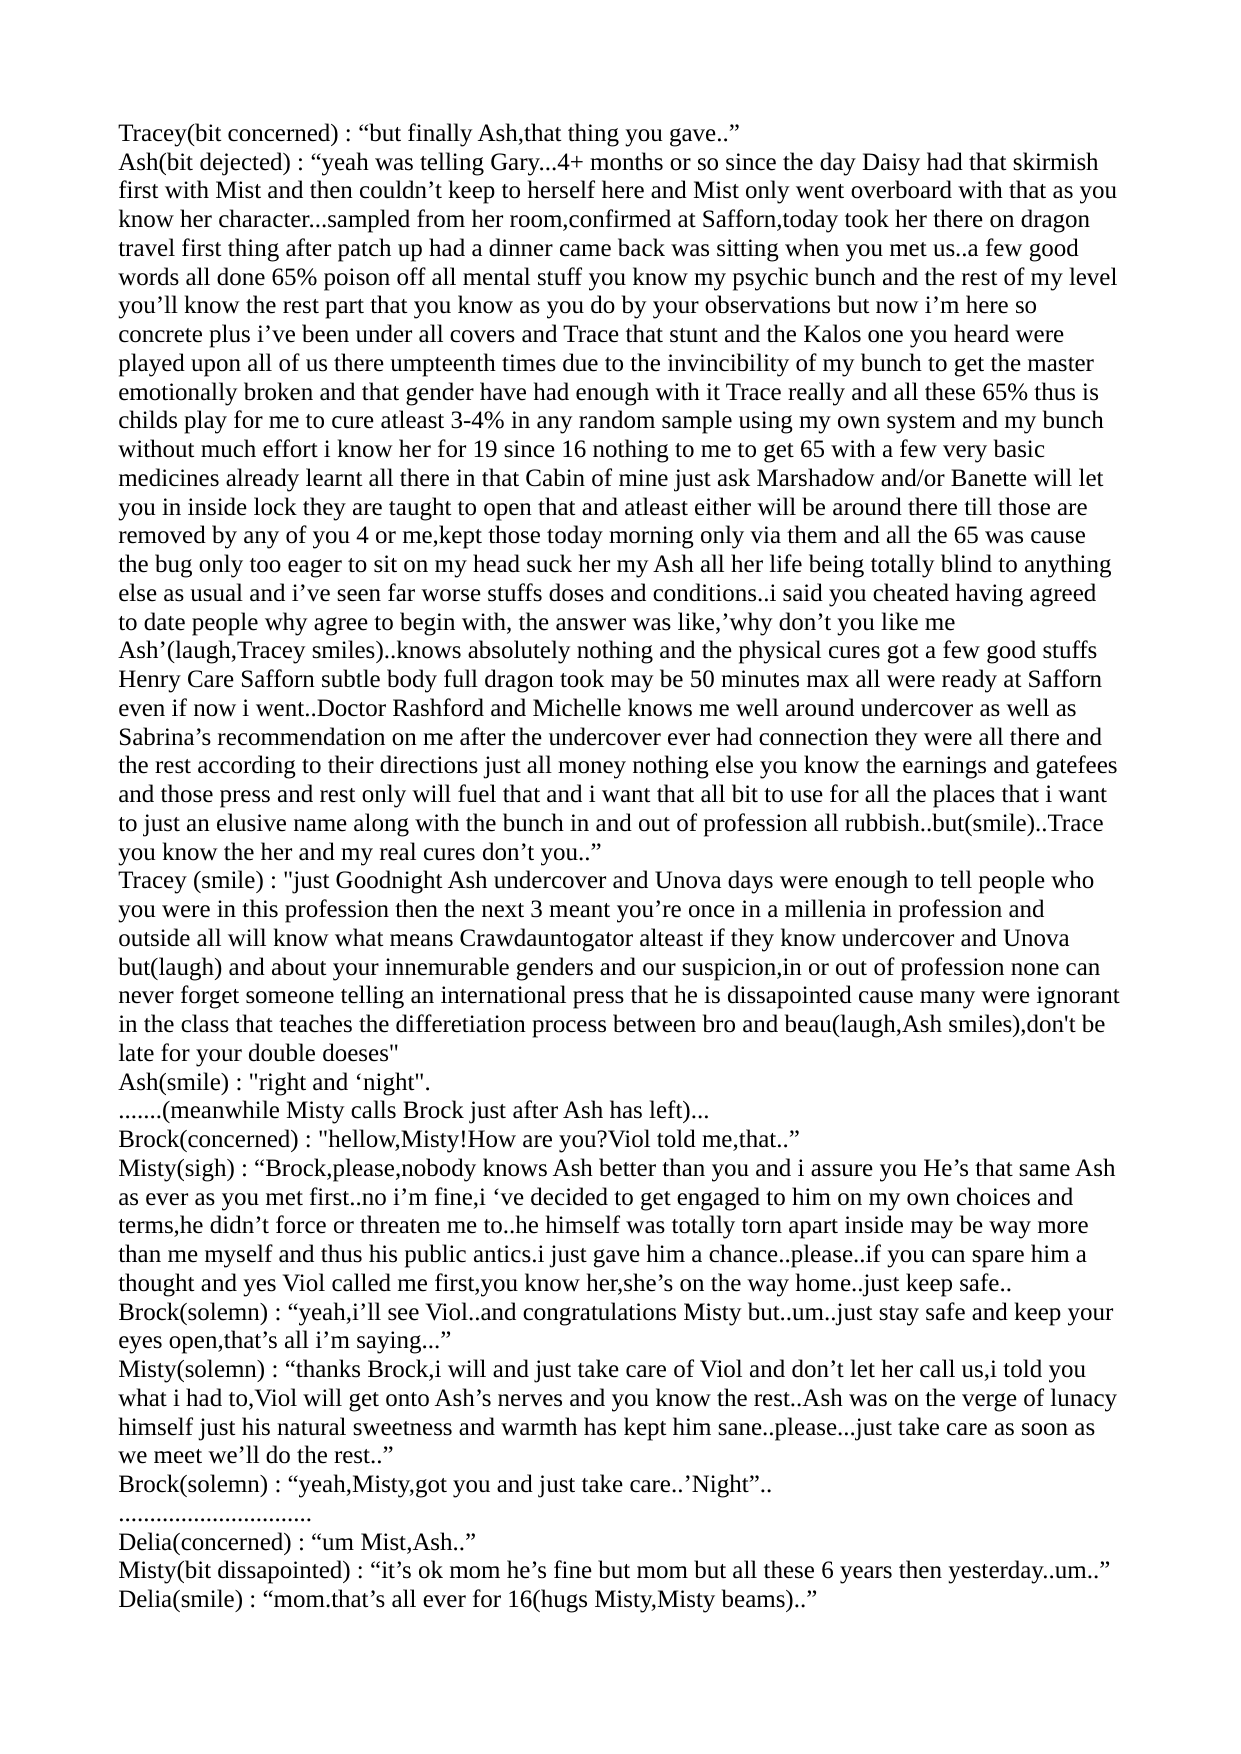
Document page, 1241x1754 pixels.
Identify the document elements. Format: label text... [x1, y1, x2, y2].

text Tracey(bit concerned) : “but finally Ash,that thing you gave..” [118, 118, 1122, 147]
text Brock(solemn) : “yeah,Misty,got you and just take care..’Night”.. [118, 1469, 1122, 1498]
text Misty(bit dissapointed) : “it’s ok mom he’s fine but mom but all these 6 years then yesterday..um..” [118, 1556, 1122, 1584]
text Tracey (smile) : "just Goodnight Ash undercover and Unova days were enough to tell people who you were in this profession then the next 3 meant you’re once in a millenia in profession and outside all will know what means Crawdauntogator alteast if they know undercover and Unova but(laugh) and about your innemurable genders and our suspicion,in or out of profession none can never forget someone telling an international press that he is dissapointed cause many were ignorant in the class that teaches the differetiation process between bro and beau(laugh,Ash smiles),don't be late for your double doeses" [118, 866, 1122, 1067]
text Delia(concerned) : “um Mist,Ash..” [118, 1527, 1122, 1556]
text Misty(solemn) : “thanks Brock,i will and just take care of Viol and don’t let her call us,i told you what i had to,Viol will get onto Ash’s nerves and you know the rest..Ash was on the verge of lunacy himself just his natural sweetness and warmth has kept him sane..please...just take care as soon as we meet we’ll do the rest..” [118, 1354, 1122, 1469]
text Brock(solemn) : “yeah,i’ll see Viol..and congratulations Misty but..um..just stay safe and keep your eyes open,that’s all i’m saying...” [118, 1297, 1122, 1354]
text .......(meanwhile Misty calls Brock just after Ash has left)... [118, 1096, 1122, 1124]
text Brock(concerned) : "hellow,Misty!How are you?Viol told me,that..” [118, 1124, 1122, 1153]
text Ash(bit dejected) : “yeah was telling Gary...4+ months or so since the day Daisy had that skirmish first with Mist and then couldn’t keep to herself here and Mist only went overboard with that as you know her character...sampled from her room,confirmed at Safforn,today took her there on dragon travel first thing after patch up had a dinner came back was sitting when you met us..a few good words all done 65% poison off all mental stuff you know my psychic bunch and the rest of my level you’ll know the rest part that you know as you do by your observations but now i’m here so concrete plus i’ve been under all covers and Trace that stunt and the Kalos one you heard were played upon all of us there umpteenth times due to the invincibility of my bunch to get the master emotionally broken and that gender have had enough with it Trace really and all these 65% thus is childs play for me to cure atleast 3-4% in any random sample using my own system and my bunch without much effort i know her for 19 since 16 nothing to me to get 65 with a few very basic medicines already learnt all there in that Cabin of mine just ask Marshadow and/or Banette will let you in inside lock they are taught to open that and atleast either will be around there till those are removed by any of you 4 or me,kept those today morning only via them and all the 65 was cause the bug only too eager to sit on my head suck her my Ash all her life being totally blind to anything else as usual and i’ve seen far worse stuffs doses and conditions..i said you cheated having agreed to date people why agree to begin with, the answer was like,’why don’t you like me Ash’(laugh,Tracey smiles)..knows absolutely nothing and the physical cures got a few good stuffs Henry Care Safforn subtle body full dragon took may be 50 minutes max all were ready at Safforn even if now i went..Doctor Rashford and Michelle knows me well around undercover as well as Sabrina’s recommendation on me after the undercover ever had connection they were all there and the rest according to their directions just all money nothing else you know the earnings and gatefees and those press and rest only will fuel that and i want that all bit to use for all the places that i want to just an elusive name along with the bunch in and out of profession all rubbish..but(smile)..Trace you know the her and my real cures don’t you..” [118, 147, 1122, 866]
text ............................... [118, 1498, 1122, 1527]
text Ash(smile) : "right and ‘night". [118, 1067, 1122, 1096]
text Misty(sigh) : “Brock,please,nobody knows Ash better than you and i assure you He’s that same Ash as ever as you met first..no i’m fine,i ‘ve decided to get engaged to him on my own choices and terms,he didn’t force or threaten me to..he himself was totally torn apart inside may be way more than me myself and thus his public antics.i just gave him a chance..please..if you can spare him a thought and yes Viol called me first,you know her,she’s on the way home..just keep safe.. [118, 1153, 1122, 1297]
text Delia(smile) : “mom.that’s all ever for 16(hugs Misty,Misty beams)..” [118, 1584, 1122, 1613]
